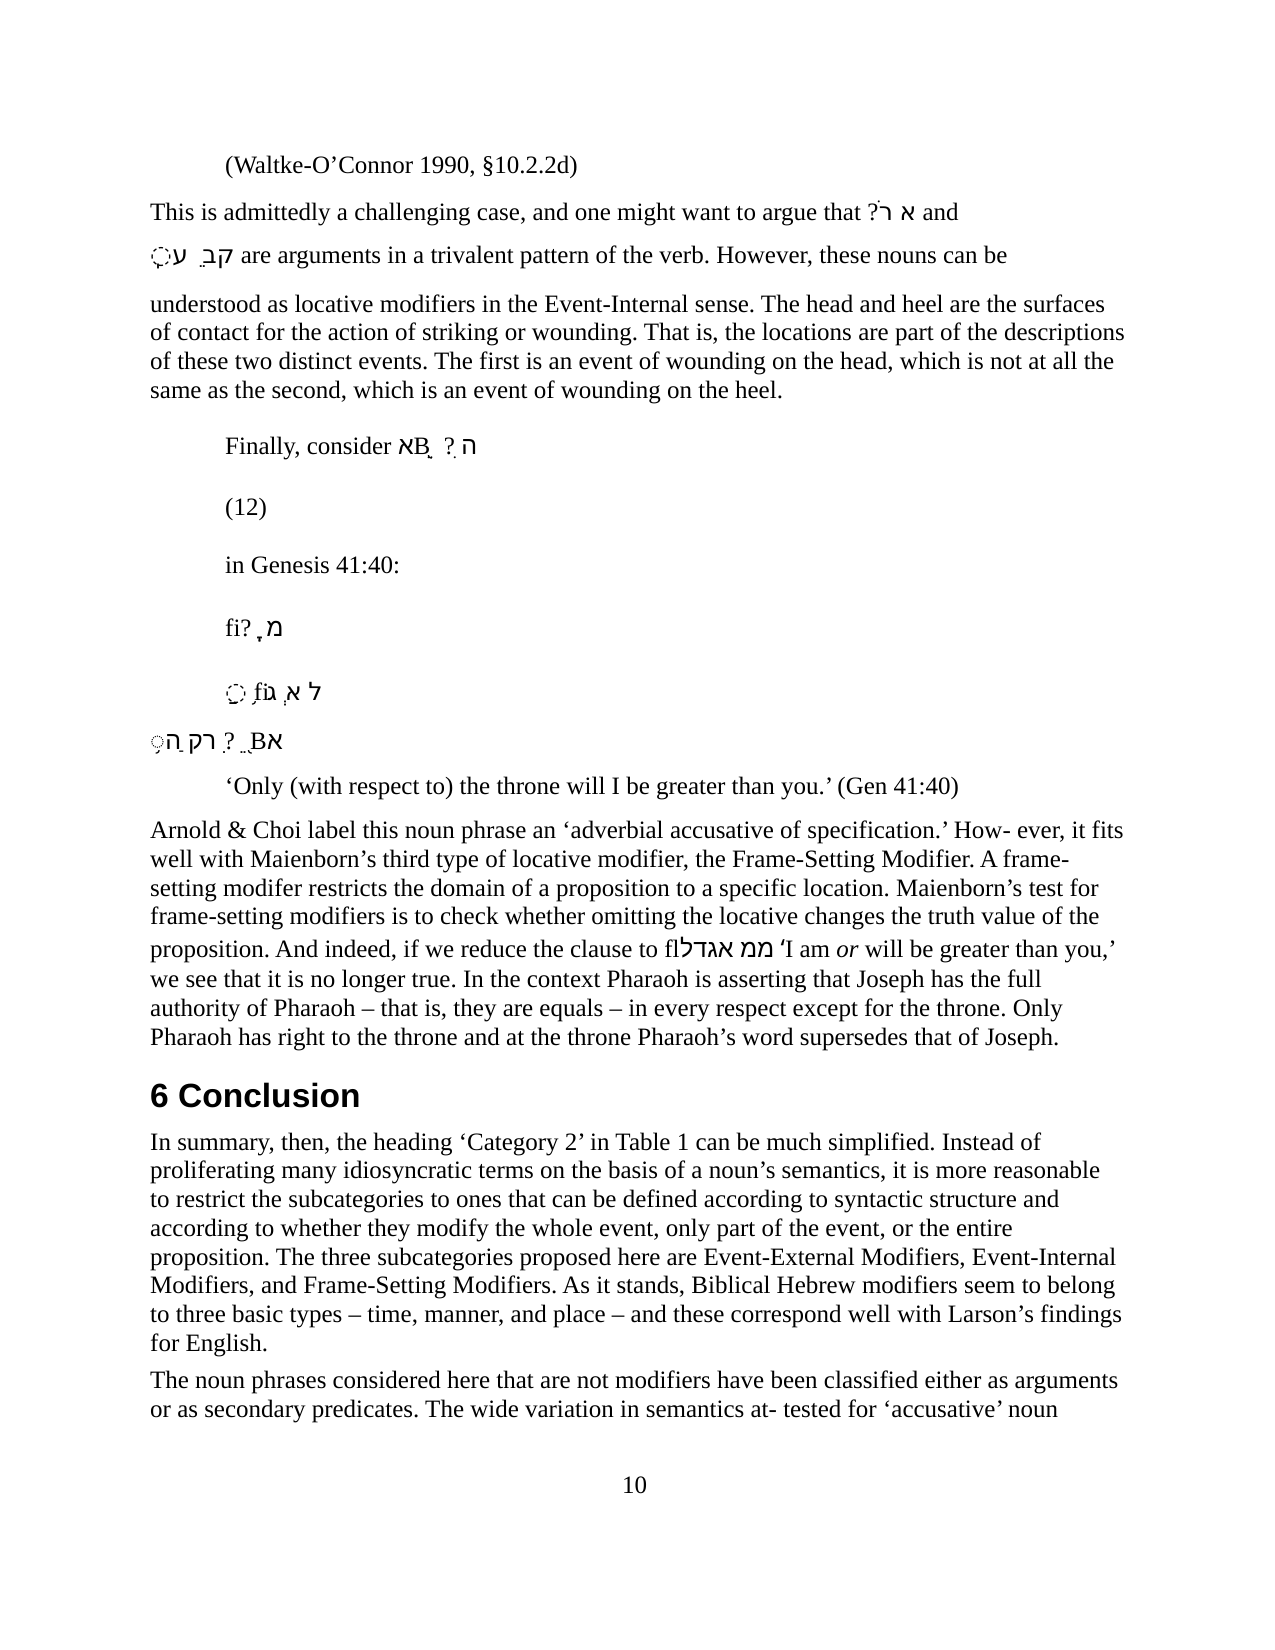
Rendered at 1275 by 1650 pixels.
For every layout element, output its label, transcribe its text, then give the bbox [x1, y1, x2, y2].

text Arnold & Choi label this noun phrase an ‘adverbial accusative of specification.’ How- ever, it fits well with Maienborn’s third type of locative modifier, the Frame-Setting Modifier. A frame-setting modifer restricts the domain of a proposition to a specific location. Maienborn’s test for frame-setting modifiers is to check whether omitting the locative changes the truth value of the proposition. And indeed, if we reduce the clause to flממ אגדל ‘I am or will be greater than you,’ we see that it is no longer true. In the context Pharaoh is asserting that Joseph has the full authority of Pharaoh – that is, they are equals – in every respect except for the throne. Only Pharaoh has right to the throne and at the throne Pharaoh’s word supersedes that of Joseph. [150, 815, 1125, 1051]
text in Genesis 41:40: [225, 551, 1125, 579]
text ַ ֥fiל א ְג [225, 673, 1125, 707]
text The noun phrases considered here that are not modifiers have been classified either as arguments or as secondary predicates. The wide variation in semantics at- tested for ‘accusative’ noun [150, 1366, 1125, 1423]
text (Waltke-O’Connor 1990, §10.2.2d) [225, 150, 1125, 179]
text ֽקב ֵ ע are arguments in a trivalent pattern of the verb. However, these nouns can be [150, 237, 1125, 271]
text (12) [225, 492, 1125, 521]
text Finally, consider אB֖ ֵ ?ִ ה [225, 428, 1125, 462]
text In summary, then, the heading ‘Category 2’ in Table 1 can be much simplified. Instead of proliferating many idiosyncratic terms on the basis of a noun’s semantics, it is more reasonable to restrict the subcategories to ones that can be defined according to syntactic structure and according to whether they modify the whole event, only part of the event, or the entire proposition. The three subcategories proposed here are Event-External Modifiers, Event-Internal Modifiers, and Frame-Setting Modifiers. As it stands, Biblical Hebrew modifiers seem to belong to three basic types – time, manner, and place – and these correspond well with Larson’s findings for English. [150, 1127, 1125, 1357]
text fi?ֽ ֶ מ [225, 609, 1125, 643]
text ֥רק ַה ִ? ֵ ֖Bא [150, 722, 1125, 756]
text This is admittedly a challenging case, and one might want to argue that ?ֹא ר and [150, 194, 1125, 228]
subtitle 6 Conclusion [150, 1076, 1125, 1114]
text understood as locative modifiers in the Event-Internal sense. The head and heel are the surfaces of contact for the action of striking or wounding. That is, the locations are part of the descriptions of these two distinct events. The first is an event of wounding on the head, which is not at all the same as the second, which is an event of wounding on the heel. [150, 289, 1125, 404]
text ‘Only (with respect to) the throne will I be greater than you.’ (Gen 41:40) [225, 771, 1125, 800]
